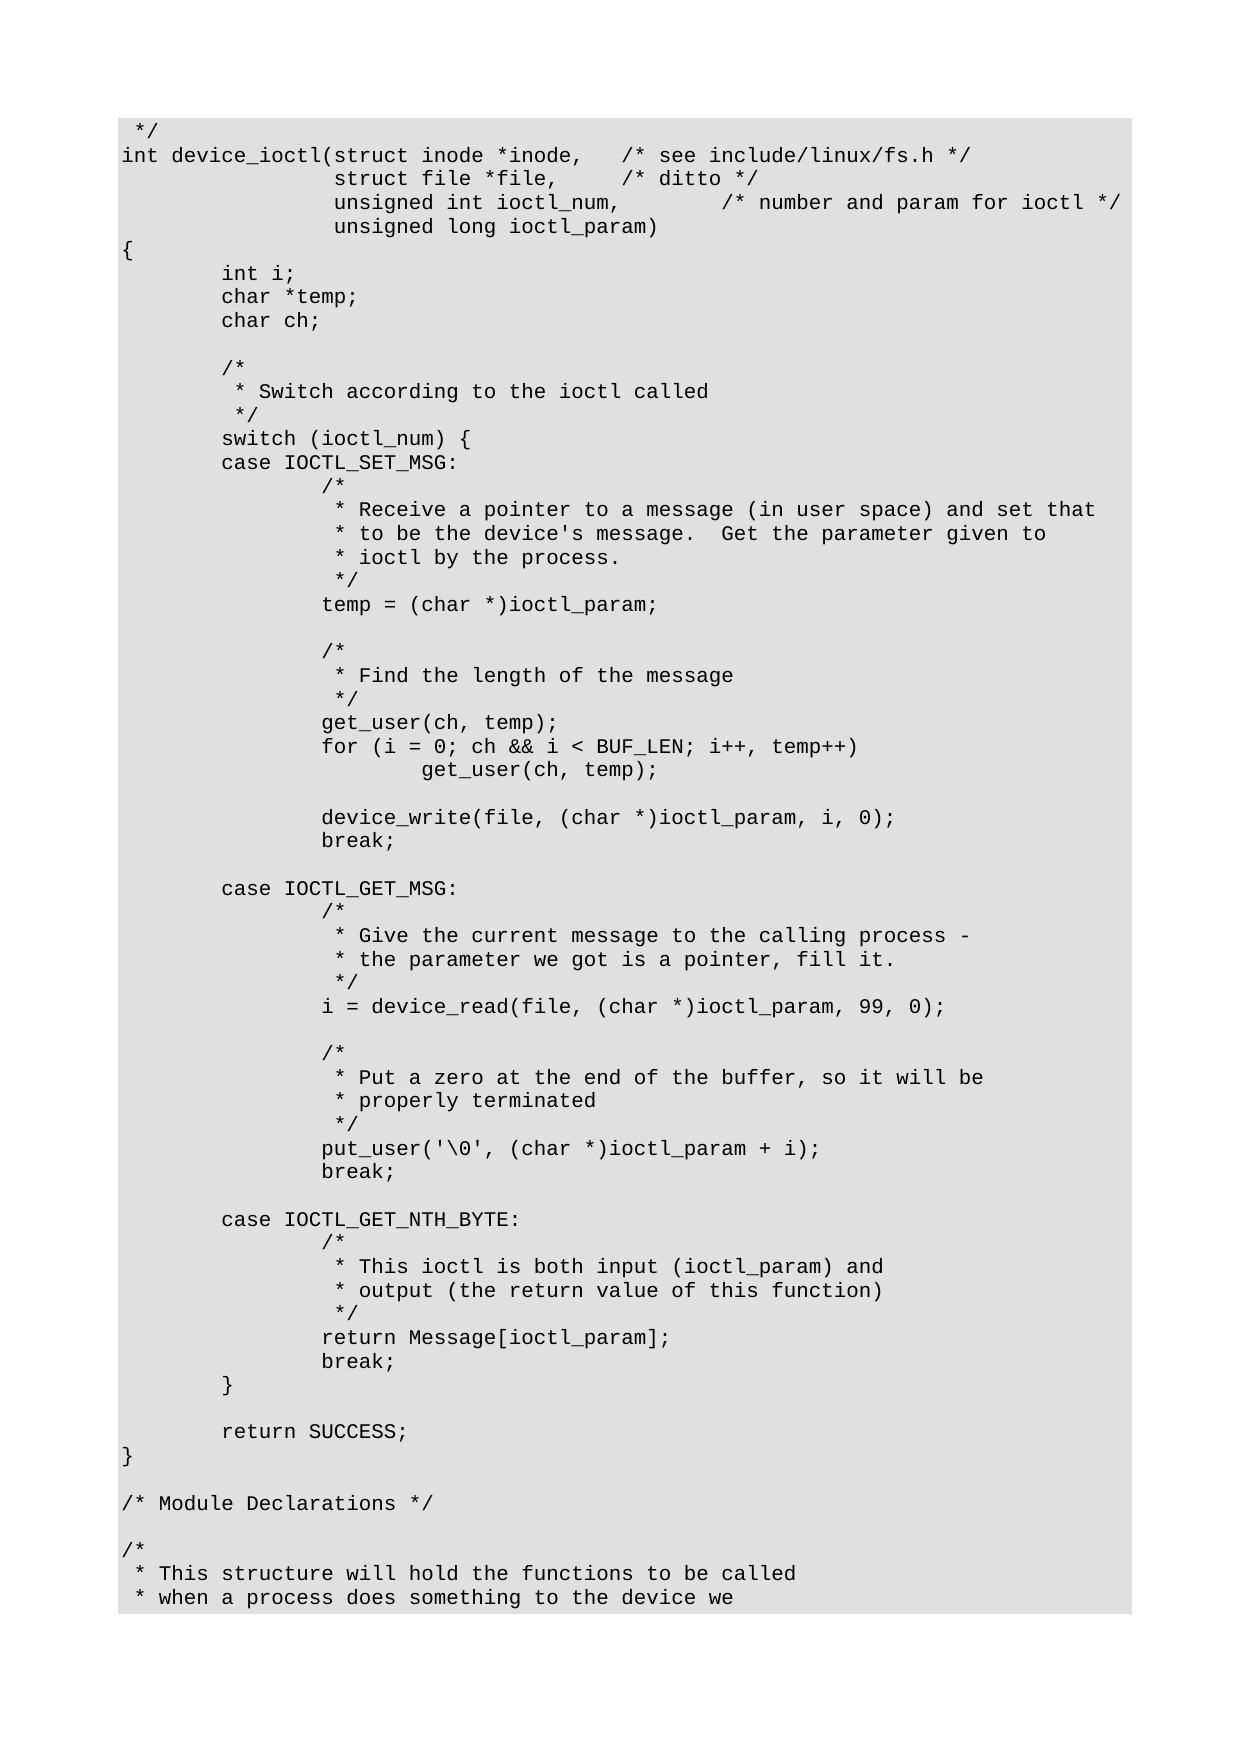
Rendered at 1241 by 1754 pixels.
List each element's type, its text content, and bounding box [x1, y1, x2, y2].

table_header */ int device_ioctl(struct inode *inode, /* see include/linux/fs.h */ struct file *file, /* ditto */ unsigned int ioctl_num, /* number and param for ioctl */ unsigned long ioctl_param) { int i; char *temp; char ch; /* * Switch according to the ioctl called */ switch (ioctl_num) { case IOCTL_SET_MSG: /* * Receive a pointer to a message (in user space) and set that * to be the device's message. Get the parameter given to * ioctl by the process. */ temp = (char *)ioctl_param; /* * Find the length of the message */ get_user(ch, temp); for (i = 0; ch && i < BUF_LEN; i++, temp++) get_user(ch, temp); device_write(file, (char *)ioctl_param, i, 0); break; case IOCTL_GET_MSG: /* * Give the current message to the calling process - * the parameter we got is a pointer, fill it. */ i = device_read(file, (char *)ioctl_param, 99, 0); /* * Put a zero at the end of the buffer, so it will be * properly terminated */ put_user('\0', (char *)ioctl_param + i); break; case IOCTL_GET_NTH_BYTE: /* * This ioctl is both input (ioctl_param) and * output (the return value of this function) */ return Message[ioctl_param]; break; } return SUCCESS; } /* Module Declarations */ /* * This structure will hold the functions to be called * when a process does something to the device we [118, 118, 1132, 1614]
